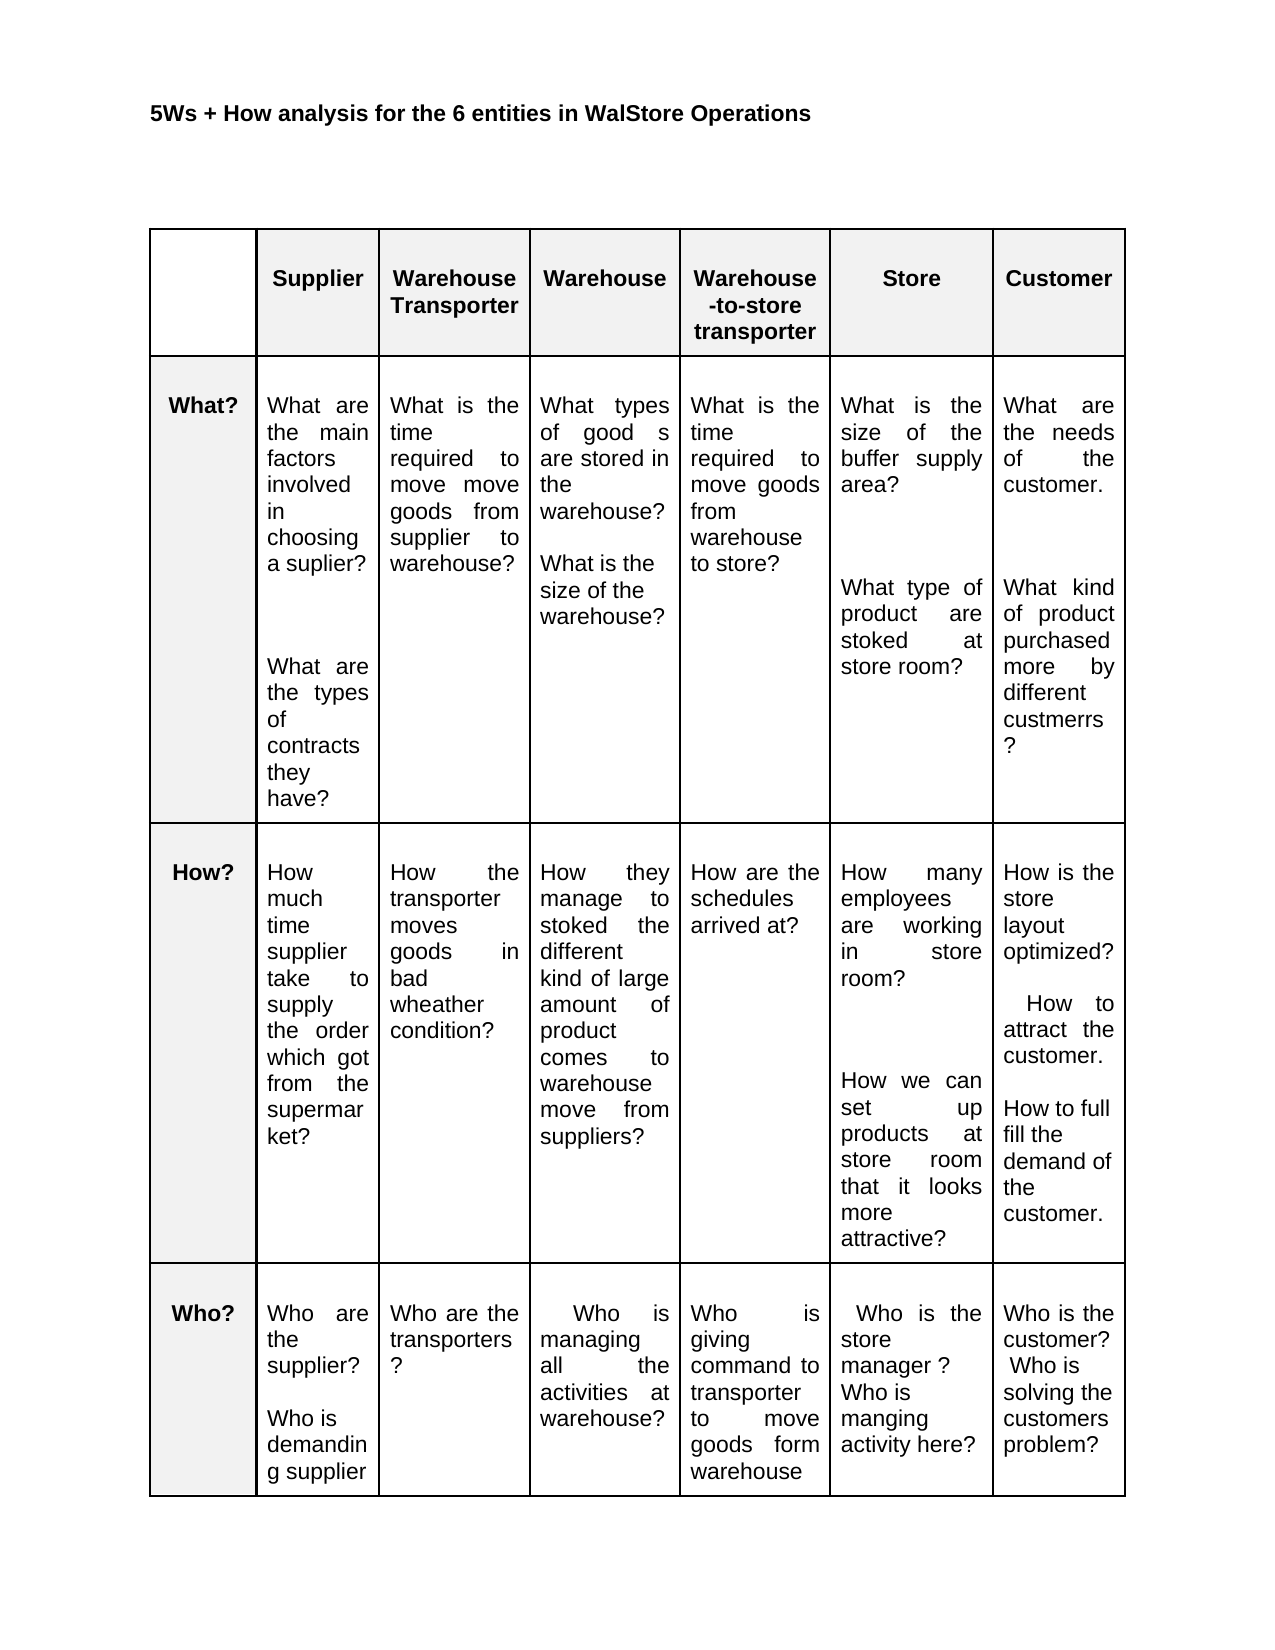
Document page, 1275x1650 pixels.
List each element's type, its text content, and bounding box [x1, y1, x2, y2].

table_cell Who is giving command to transporter to move goods form warehouse [681, 1264, 829, 1494]
table_cell How? [151, 824, 255, 1262]
table_header [151, 230, 255, 355]
table_header Warehouse-to-store transporter [681, 230, 829, 355]
table_cell What types of good s are stored in the warehouse? What is the size of the warehouse? [531, 357, 679, 822]
table_header Customer [994, 230, 1124, 355]
table_cell Who is the store manager ? Who is manging activity here? [831, 1264, 992, 1494]
table_cell What is the time required to move goods from warehouse to store? [681, 357, 829, 822]
table_cell Who? [151, 1264, 255, 1494]
table_header Supplier [258, 230, 378, 355]
table_cell How many employees are working in store room? How we can set up products at store room that it looks more attractive? [831, 824, 992, 1262]
table_cell How they manage to stoked the different kind of large amount of product comes to warehouse move from suppliers? [531, 824, 679, 1262]
table_cell Who are the supplier? Who is demanding supplier [258, 1264, 378, 1494]
table_header Warehouse [531, 230, 679, 355]
table_header Store [831, 230, 992, 355]
table_header Warehouse Transporter [380, 230, 529, 355]
table_cell What is the size of the buffer supply area? What type of product are stoked at store room? [831, 357, 992, 822]
text 5Ws + How analysis for the 6 entities in WalStore Operations [150, 100, 1125, 126]
table_cell How much time supplier take to supply the order which got from the supermarket? [258, 824, 378, 1262]
table_cell What? [151, 357, 255, 822]
table_cell What are the needs of the customer. What kind of product purchased more by different custmerrs? [994, 357, 1124, 822]
table_cell What is the time required to move move goods from supplier to warehouse? [380, 357, 529, 822]
table_cell Who is managing all the activities at warehouse? [531, 1264, 679, 1494]
table_cell Who are the transporters? [380, 1264, 529, 1494]
table_cell How the transporter moves goods in bad wheather condition? [380, 824, 529, 1262]
table_cell What are the main factors involved in choosing a suplier? What are the types of contracts they have? [258, 357, 378, 822]
table_cell How is the store layout optimized? How to attract the customer. How to full fill the demand of the customer. [994, 824, 1124, 1262]
table_cell Who is the customer? Who is solving the customers problem? [994, 1264, 1124, 1494]
table_cell How are the schedules arrived at? [681, 824, 829, 1262]
